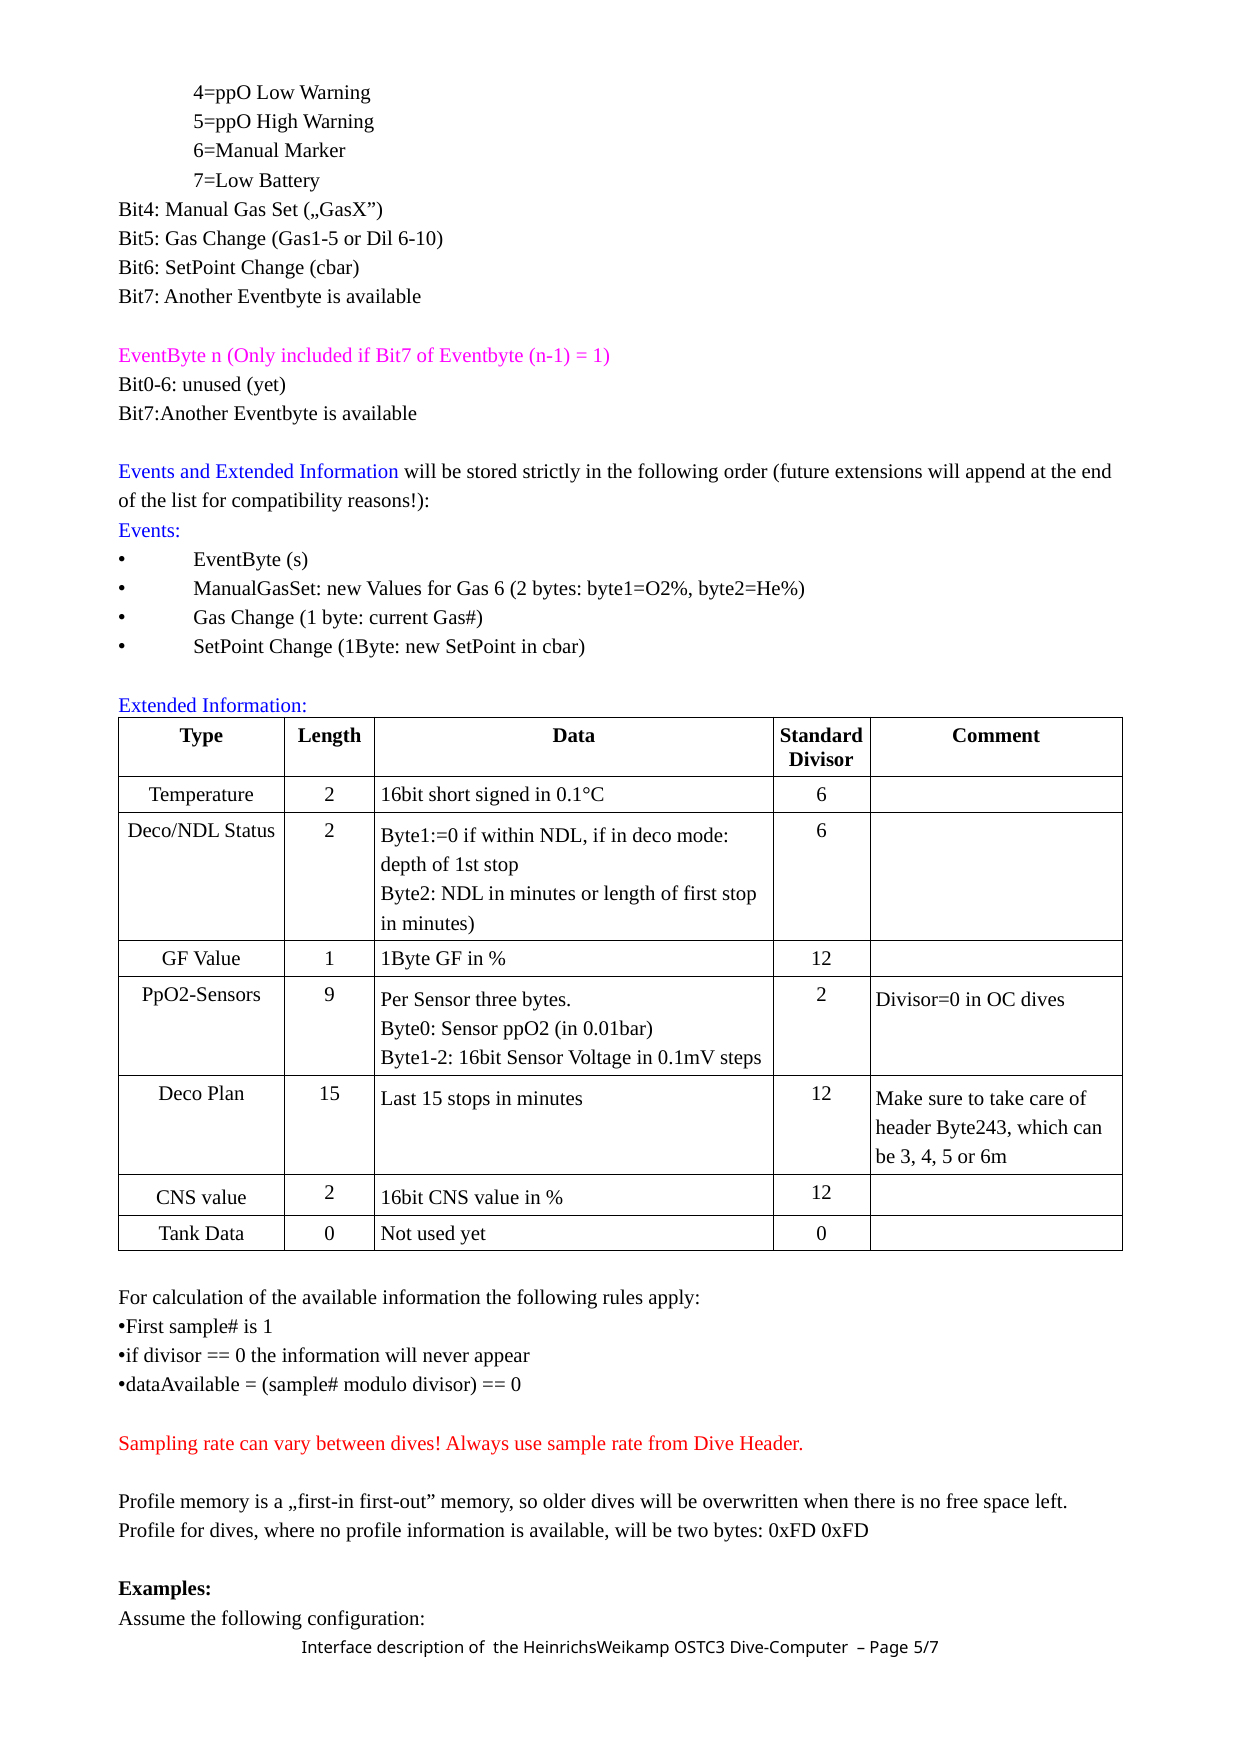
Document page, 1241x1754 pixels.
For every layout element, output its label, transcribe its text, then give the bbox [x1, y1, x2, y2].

text Bit6: SetPoint Change (cbar) [118, 250, 1122, 279]
table_header Length [285, 718, 374, 776]
list ManualGasSet: new Values for Gas 6 (2 bytes: byte1=O2%, byte2=He%) [118, 571, 1122, 600]
table_cell 6 [774, 777, 870, 812]
table_cell 2 [285, 777, 374, 812]
list EventByte (s) [118, 542, 1122, 571]
table_cell 0 [285, 1216, 374, 1250]
text Events and Extended Information will be stored strictly in the following order (future extensions will append at the end of the list for compatibility reasons!): [118, 454, 1122, 512]
table_cell Last 15 stops in minutes [375, 1076, 773, 1174]
text Bit4: Manual Gas Set („GasX”) [118, 192, 1122, 221]
table_cell 15 [285, 1076, 374, 1174]
text Bit0-6: unused (yet) [118, 367, 1122, 396]
text Bit7:Another Eventbyte is available [118, 396, 1122, 425]
table_cell 12 [774, 1076, 870, 1174]
table_cell Divisor=0 in OC dives [871, 977, 1122, 1075]
table_cell PpO2-Sensors [119, 977, 284, 1075]
list Gas Change (1 byte: current Gas#) [118, 600, 1122, 629]
text Bit5: Gas Change (Gas1-5 or Dil 6-10) [118, 221, 1122, 250]
table_cell 2 [774, 977, 870, 1075]
text 5=ppO High Warning [118, 104, 1122, 133]
table_cell GF Value [119, 941, 284, 976]
list SetPoint Change (1Byte: new SetPoint in cbar) [118, 629, 1122, 658]
text Extended Information: [118, 687, 1122, 717]
table_header Type [119, 718, 284, 776]
list First sample# is 1 [118, 1309, 1122, 1338]
text EventByte n (Only included if Bit7 of Eventbyte (n-1) = 1) [118, 337, 1122, 367]
table_cell 6 [774, 813, 870, 940]
table_cell Deco Plan [119, 1076, 284, 1174]
text 6=Manual Marker [118, 133, 1122, 162]
table_cell 1 [285, 941, 374, 976]
text Sampling rate can vary between dives! Always use sample rate from Dive Header. [118, 1425, 1122, 1454]
text Assume the following configuration: [118, 1600, 1122, 1629]
table_cell Byte1:=0 if within NDL, if in deco mode: depth of 1st stop Byte2: NDL in minutes or length of first stop in minutes) [375, 813, 773, 940]
table_cell 16bit short signed in 0.1°C [375, 777, 773, 812]
table_cell 0 [774, 1216, 870, 1250]
table_cell [871, 1175, 1122, 1215]
table_cell Make sure to take care of header Byte243, which can be 3, 4, 5 or 6m [871, 1076, 1122, 1174]
table_header Standard Divisor [774, 718, 870, 776]
table_cell [871, 941, 1122, 976]
table_cell 2 [285, 813, 374, 940]
text For calculation of the available information the following rules apply: [118, 1279, 1122, 1309]
table_header Data [375, 718, 773, 776]
text Profile memory is a „first-in first-out” memory, so older dives will be overwritten when there is no free space left. Profile for dives, where no profile information is available, will be two bytes: 0xFD 0xFD [118, 1484, 1122, 1542]
table_cell Per Sensor three bytes. Byte0: Sensor ppO2 (in 0.01bar) Byte1-2: 16bit Sensor Voltage in 0.1mV steps [375, 977, 773, 1075]
table_cell Not used yet [375, 1216, 773, 1250]
table_cell 12 [774, 941, 870, 976]
table_cell 9 [285, 977, 374, 1075]
text 7=Low Battery [118, 162, 1122, 192]
table_cell CNS value [119, 1175, 284, 1215]
table_cell Tank Data [119, 1216, 284, 1250]
list dataAvailable = (sample# modulo divisor) == 0 [118, 1367, 1122, 1396]
text 4=ppO Low Warning [118, 75, 1122, 104]
table_cell [871, 1216, 1122, 1250]
table_cell 12 [774, 1175, 870, 1215]
table_header Comment [871, 718, 1122, 776]
table_cell [871, 777, 1122, 812]
text Events: [118, 512, 1122, 542]
table_cell [871, 813, 1122, 940]
text Examples: [118, 1571, 1122, 1600]
table_cell 2 [285, 1175, 374, 1215]
table_cell 16bit CNS value in % [375, 1175, 773, 1215]
table_cell 1Byte GF in % [375, 941, 773, 976]
table_cell Deco/NDL Status [119, 813, 284, 940]
list if divisor == 0 the information will never appear [118, 1338, 1122, 1367]
table_cell Temperature [119, 777, 284, 812]
text Bit7: Another Eventbyte is available [118, 279, 1122, 308]
